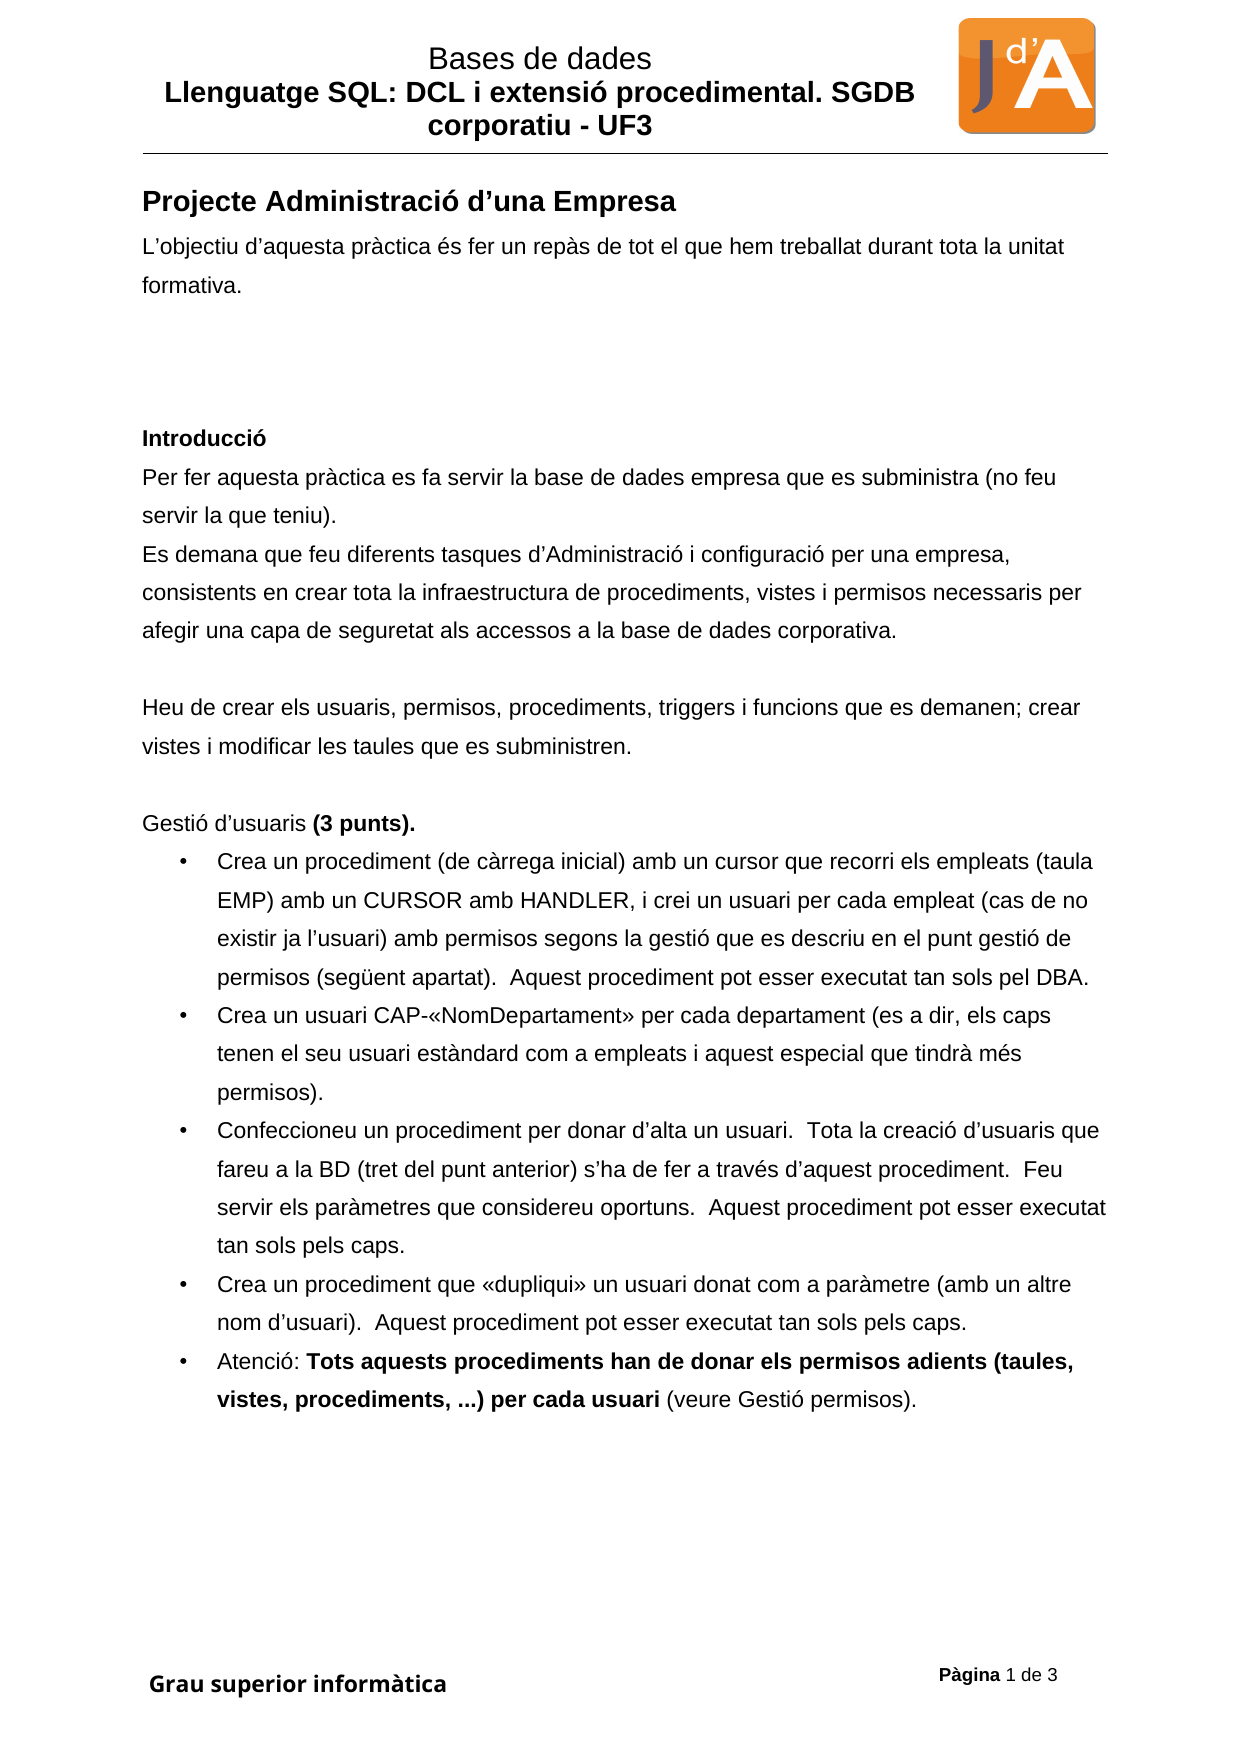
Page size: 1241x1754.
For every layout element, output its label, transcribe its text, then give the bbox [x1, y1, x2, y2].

list Crea un procediment (de càrrega inicial) amb un cursor que recorri els empleats (taula EMP) amb un CURSOR amb HANDLER, i crei un usuari per cada empleat (cas de no existir ja l’usuari) amb permisos segons la gestió que es descriu en el punt gestió de permisos (següent apartat). Aquest procediment pot esser executat tan sols pel DBA. [179, 849, 1107, 990]
text L’objectiu d’aquesta pràctica és fer un repàs de tot el que hem treballat durant tota la unitat formativa. [142, 234, 1107, 298]
list Confeccioneu un procediment per donar d’alta un usuari. Tota la creació d’usuaris que fareu a la BD (tret del punt anterior) s’ha de fer a través d’aquest procediment. Feu servir els paràmetres que considereu oportuns. Aquest procediment pot esser executat tan sols pels caps. [179, 1118, 1107, 1259]
list Crea un procediment que «dupliqui» un usuari donat com a paràmetre (amb un altre nom d’usuari). Aquest procediment pot esser executat tan sols pels caps. [179, 1272, 1107, 1336]
text Per fer aquesta pràctica es fa servir la base de dades empresa que es subministra (no feu servir la que teniu). [142, 464, 1107, 528]
picture [958, 18, 1096, 134]
text Gestió d’usuaris (3 punts). [142, 810, 1107, 836]
list Atenció: Tots aquests procediments han de donar els permisos adients (taules, vistes, procediments, ...) per cada usuari (veure Gestió permisos). [179, 1348, 1107, 1413]
text Projecte Administració d’una Empresa [142, 185, 1107, 218]
text Introducció [142, 426, 1107, 452]
text Heu de crear els usuaris, permisos, procediments, triggers i funcions que es demanen; crear vistes i modificar les taules que es subministren. [142, 695, 1107, 759]
text Es demana que feu diferents tasques d’Administració i configuració per una empresa, consistents en crear tota la infraestructura de procediments, vistes i permisos necessaris per afegir una capa de seguretat als accessos a la base de dades corporativa. [142, 541, 1107, 644]
list Crea un usuari CAP-«NomDepartament» per cada departament (es a dir, els caps tenen el seu usuari estàndard com a empleats i aquest especial que tindrà més permisos). [179, 1003, 1107, 1105]
